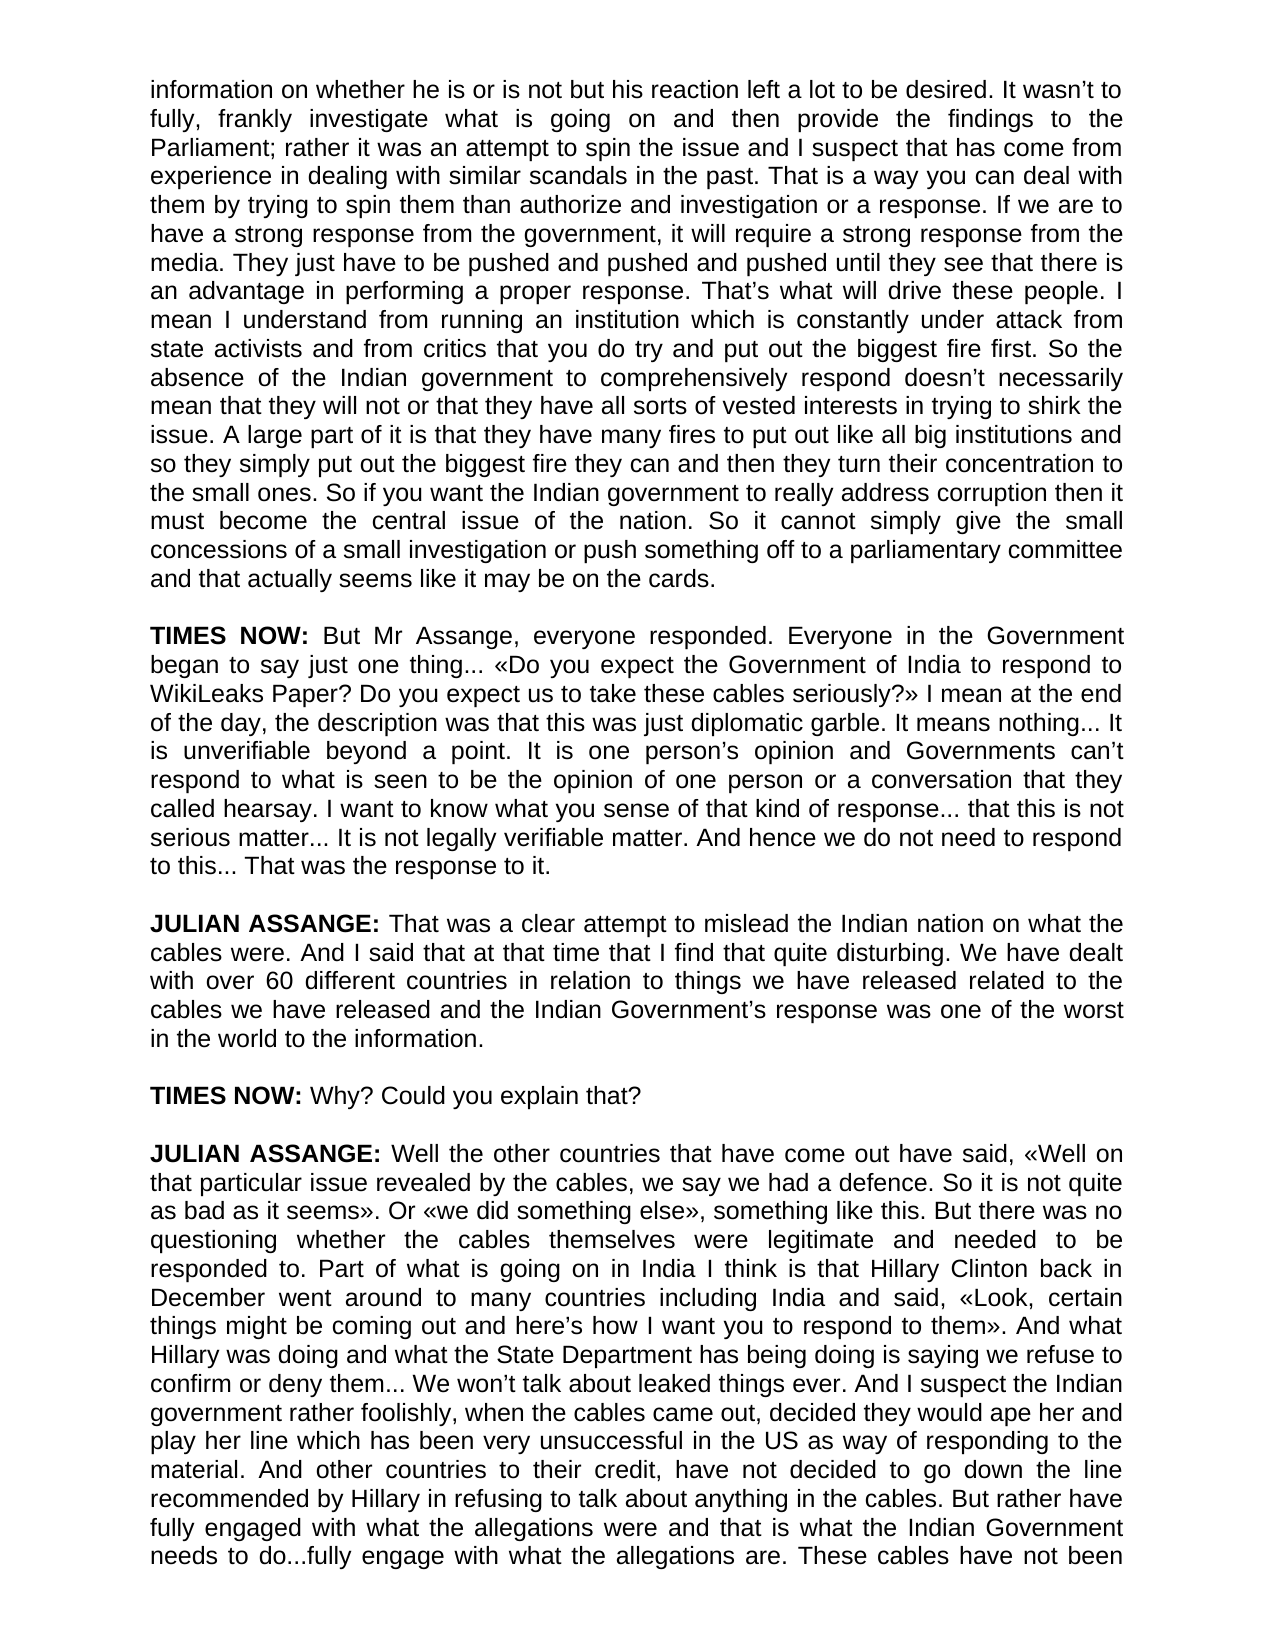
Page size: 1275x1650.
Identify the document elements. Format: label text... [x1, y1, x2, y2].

text information on whether he is or is not but his reaction left a lot to be desired. It wasn’t to fully, frankly investigate what is going on and then provide the findings to the Parliament; rather it was an attempt to spin the issue and I suspect that has come from experience in dealing with similar scandals in the past. That is a way you can deal with them by trying to spin them than authorize and investigation or a response. If we are to have a strong response from the government, it will require a strong response from the media. They just have to be pushed and pushed and pushed until they see that there is an advantage in performing a proper response. That’s what will drive these people. I mean I understand from running an institution which is constantly under attack from state activists and from critics that you do try and put out the biggest fire first. So the absence of the Indian government to comprehensively respond doesn’t necessarily mean that they will not or that they have all sorts of vested interests in trying to shirk the issue. A large part of it is that they have many fires to put out like all big institutions and so they simply put out the biggest fire they can and then they turn their concentration to the small ones. So if you want the Indian government to really address corruption then it must become the central issue of the nation. So it cannot simply give the small concessions of a small investigation or push something off to a parliamentary committee and that actually seems like it may be on the cards. [150, 75, 1125, 592]
text TIMES NOW: But Mr Assange, everyone responded. Everyone in the Government began to say just one thing... «Do you expect the Government of India to respond to WikiLeaks Paper? Do you expect us to take these cables seriously?» I mean at the end of the day, the description was that this was just diplomatic garble. It means nothing... It is unverifiable beyond a point. It is one person’s opinion and Governments can’t respond to what is seen to be the opinion of one person or a conversation that they called hearsay. I want to know what you sense of that kind of response... that this is not serious matter... It is not legally verifiable matter. And hence we do not need to respond to this... That was the response to it. [150, 621, 1125, 880]
text JULIAN ASSANGE: That was a clear attempt to mislead the Indian nation on what the cables were. And I said that at that time that I find that quite disturbing. We have dealt with over 60 different countries in relation to things we have released related to the cables we have released and the Indian Government’s response was one of the worst in the world to the information. [150, 909, 1125, 1052]
text TIMES NOW: Why? Could you explain that? [150, 1081, 1125, 1110]
text JULIAN ASSANGE: Well the other countries that have come out have said, «Well on that particular issue revealed by the cables, we say we had a defence. So it is not quite as bad as it seems». Or «we did something else», something like this. But there was no questioning whether the cables themselves were legitimate and needed to be responded to. Part of what is going on in India I think is that Hillary Clinton back in December went around to many countries including India and said, «Look, certain things might be coming out and here’s how I want you to respond to them». And what Hillary was doing and what the State Department has being doing is saying we refuse to confirm or deny them... We won’t talk about leaked things ever. And I suspect the Indian government rather foolishly, when the cables came out, decided they would ape her and play her line which has been very unsuccessful in the US as way of responding to the material. And other countries to their credit, have not decided to go down the line recommended by Hillary in refusing to talk about anything in the cables. But rather have fully engaged with what the allegations were and that is what the Indian Government needs to do...fully engage with what the allegations are. These cables have not been [150, 1139, 1125, 1570]
